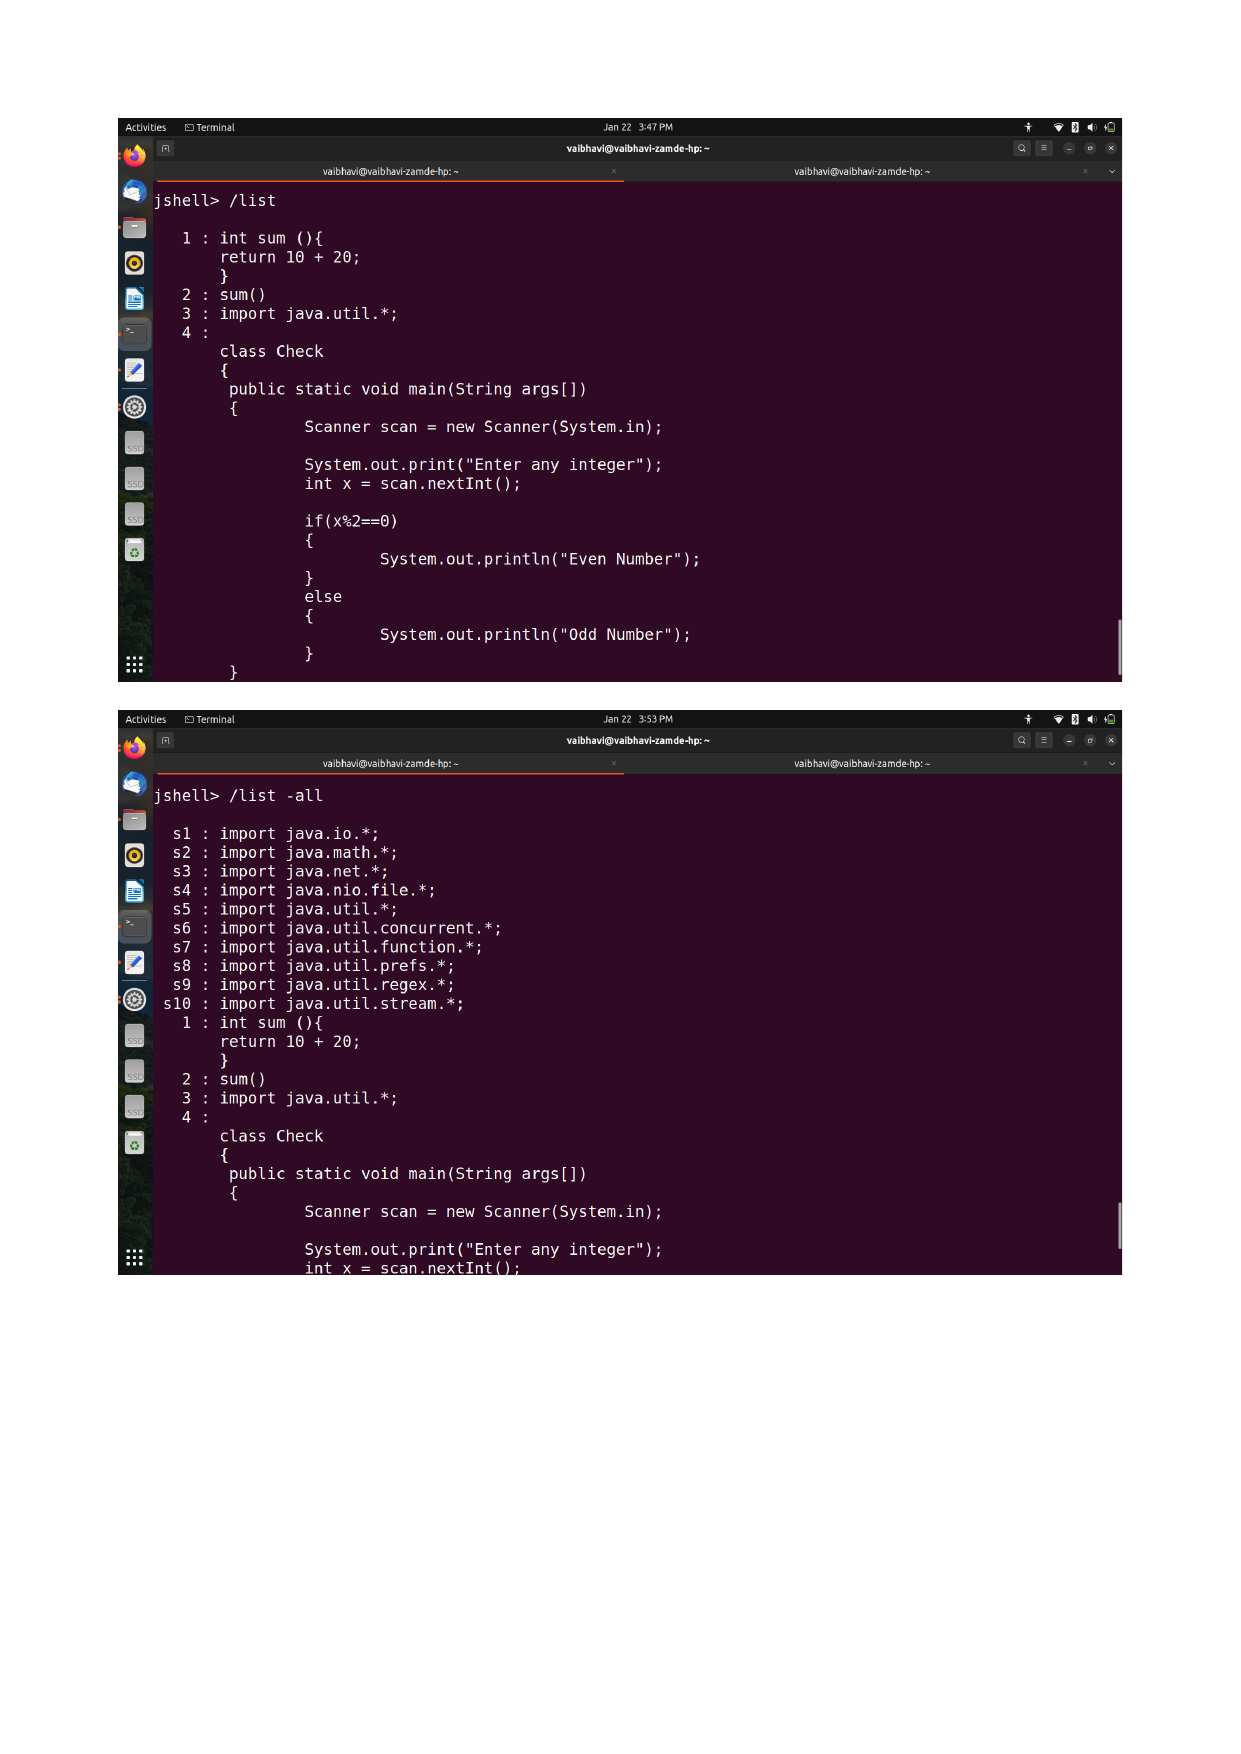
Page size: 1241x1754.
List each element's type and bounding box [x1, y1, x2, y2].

picture [118, 118, 1123, 682]
picture [118, 710, 1123, 1275]
